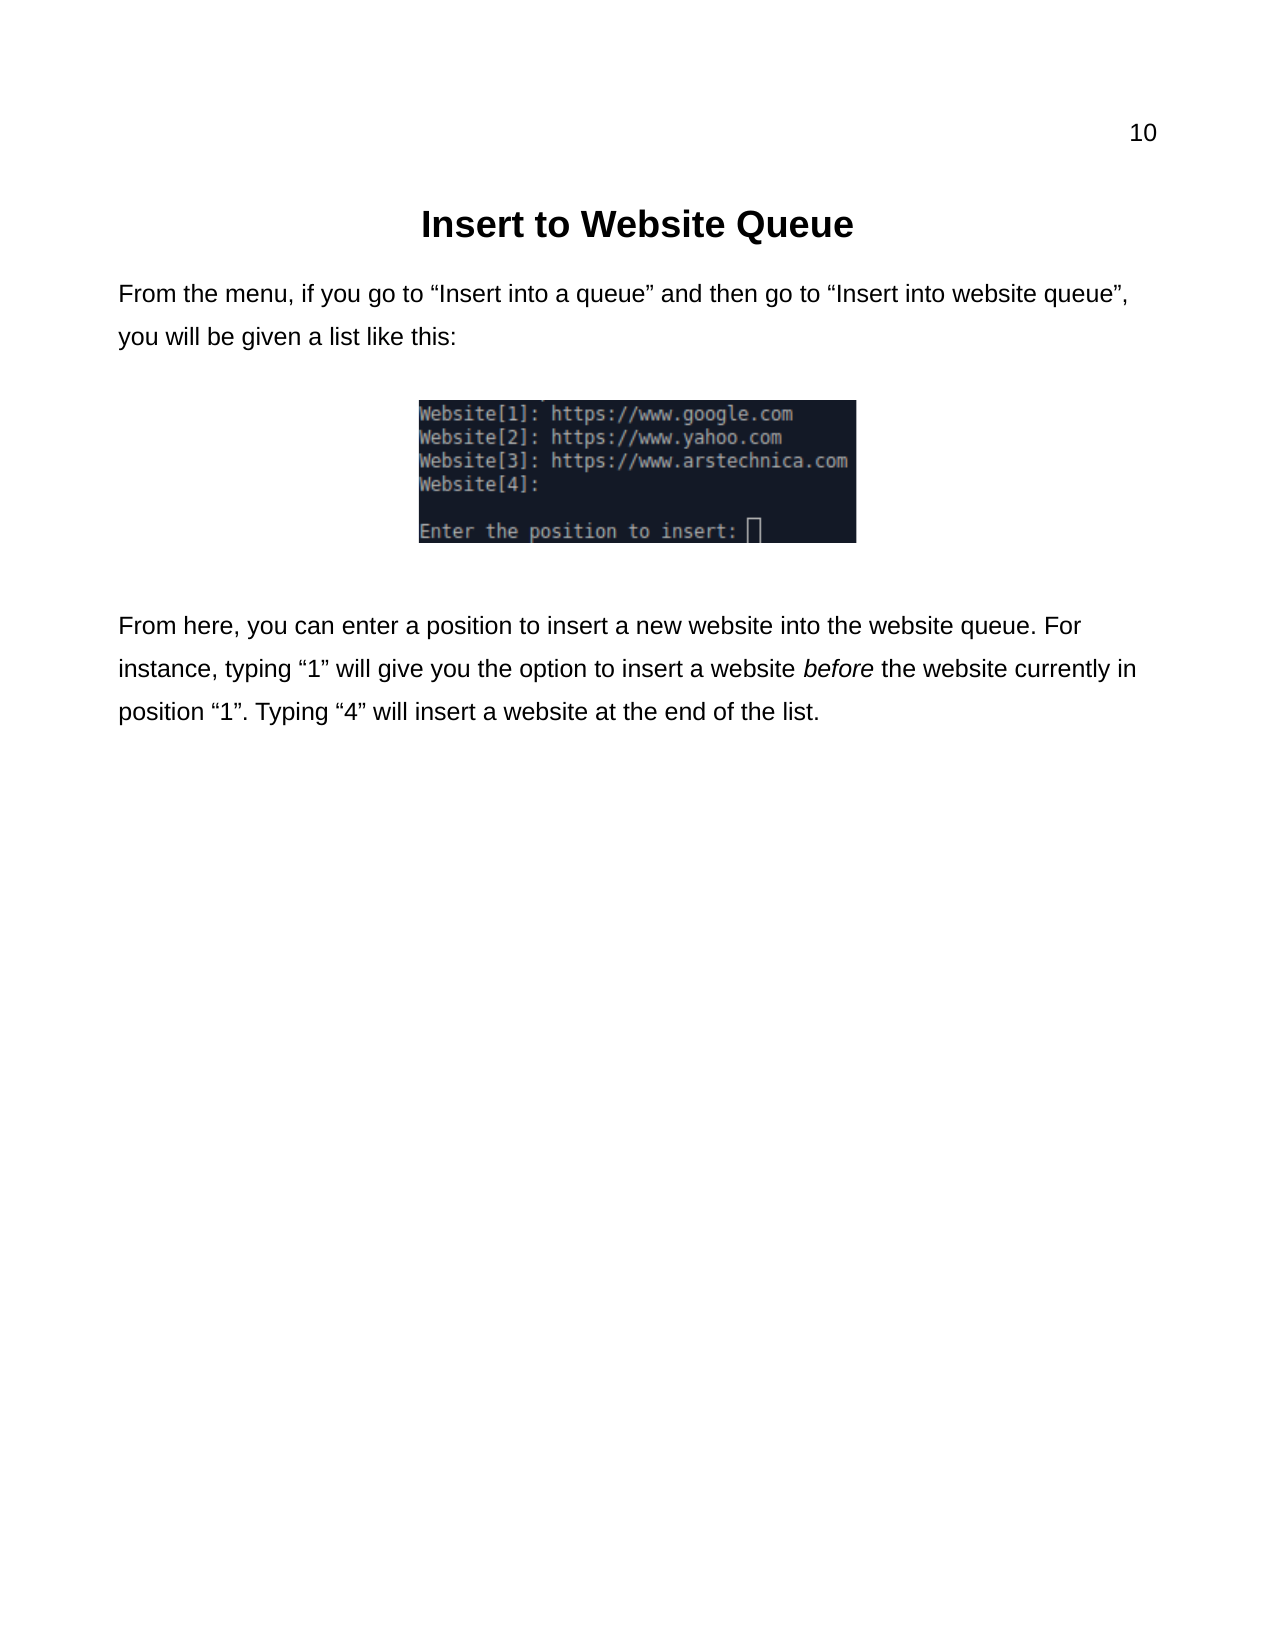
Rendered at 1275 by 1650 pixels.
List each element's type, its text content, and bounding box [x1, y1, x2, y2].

text From here, you can enter a position to insert a new website into the website queue. For instance, typing “1” will give you the option to insert a website before the website currently in position “1”. Typing “4” will insert a website at the end of the list. [118, 611, 1157, 726]
subtitle Insert to Website Queue [118, 201, 1157, 245]
text From the menu, if you go to “Insert into a queue” and then go to “Insert into website queue”, you will be given a list like this: [118, 279, 1157, 351]
picture [418, 400, 857, 543]
